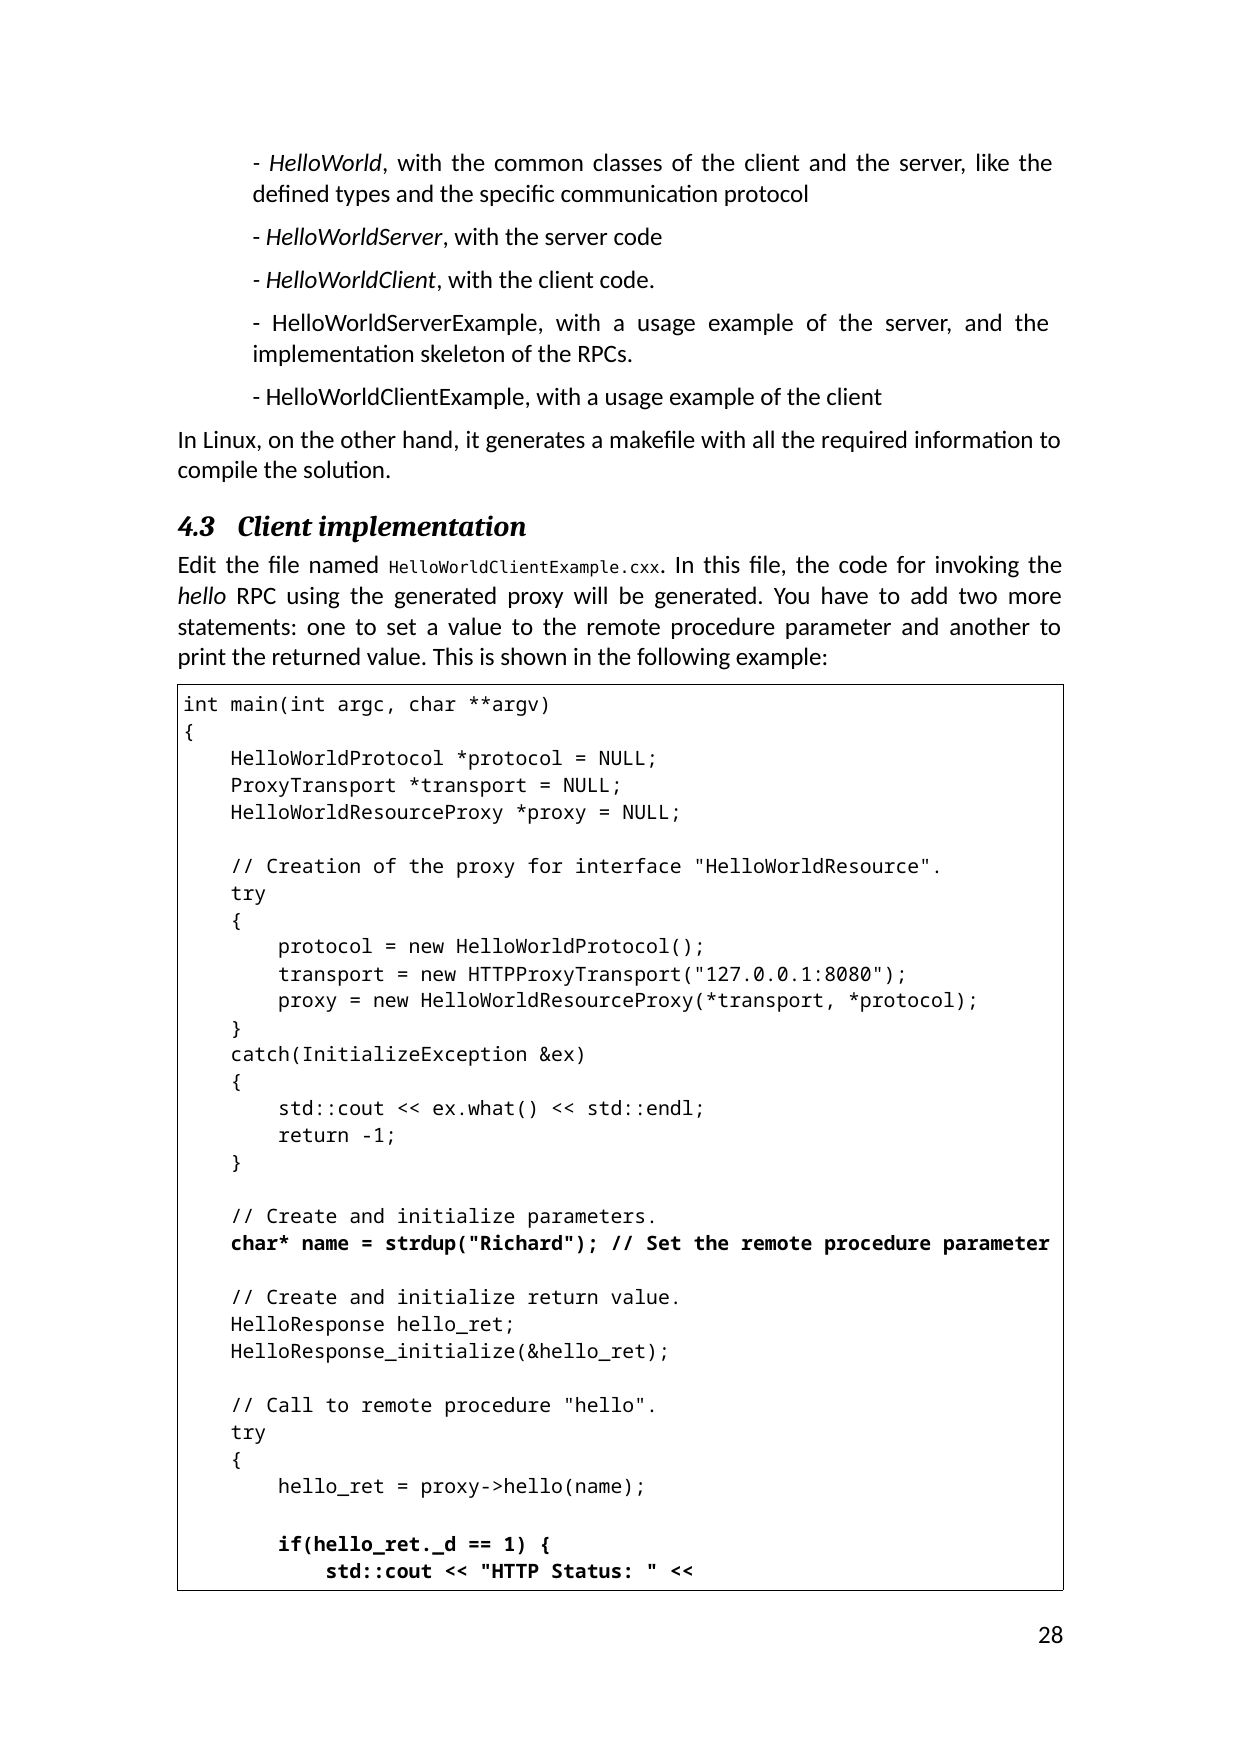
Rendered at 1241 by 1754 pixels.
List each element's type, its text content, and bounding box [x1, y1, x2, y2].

text In Linux, on the other hand, it generates a makefile with all the required information to compile the solution. [177, 424, 1063, 485]
text - HelloWorldServerExample, with a usage example of the server, and the implementation skeleton of the RPCs. [177, 307, 1063, 368]
text Edit the file named HelloWorldClientExample.cxx. In this file, the code for invoking the hello RPC using the generated proxy will be generated. You have to add two more statements: one to set a value to the remote procedure parameter and another to print the returned value. This is shown in the following example: [177, 549, 1063, 672]
text - HelloWorldClientExample, with a usage example of the client [177, 381, 1063, 411]
table_header int main(int argc, char **argv) { HelloWorldProtocol *protocol = NULL; ProxyTransport *transport = NULL; HelloWorldResourceProxy *proxy = NULL; // Creation of the proxy for interface "HelloWorldResource". try { protocol = new HelloWorldProtocol(); transport = new HTTPProxyTransport("127.0.0.1:8080"); proxy = new HelloWorldResourceProxy(*transport, *protocol); } catch(InitializeException &ex) { std::cout << ex.what() << std::endl; return -1; } // Create and initialize parameters. char* name = strdup("Richard"); // Set the remote procedure parameter // Create and initialize return value. HelloResponse hello_ret; HelloResponse_initialize(&hello_ret); // Call to remote procedure "hello". try { hello_ret = proxy->hello(name); if(hello_ret._d == 1) { std::cout << "HTTP Status: " << [178, 685, 1063, 1589]
subtitle Client implementation [177, 510, 1063, 543]
text - HelloWorldServer, with the server code [177, 221, 1063, 252]
text - HelloWorldClient, with the client code. [177, 264, 1063, 295]
text - HelloWorld, with the common classes of the client and the server, like the defined types and the specific communication protocol [177, 148, 1063, 209]
